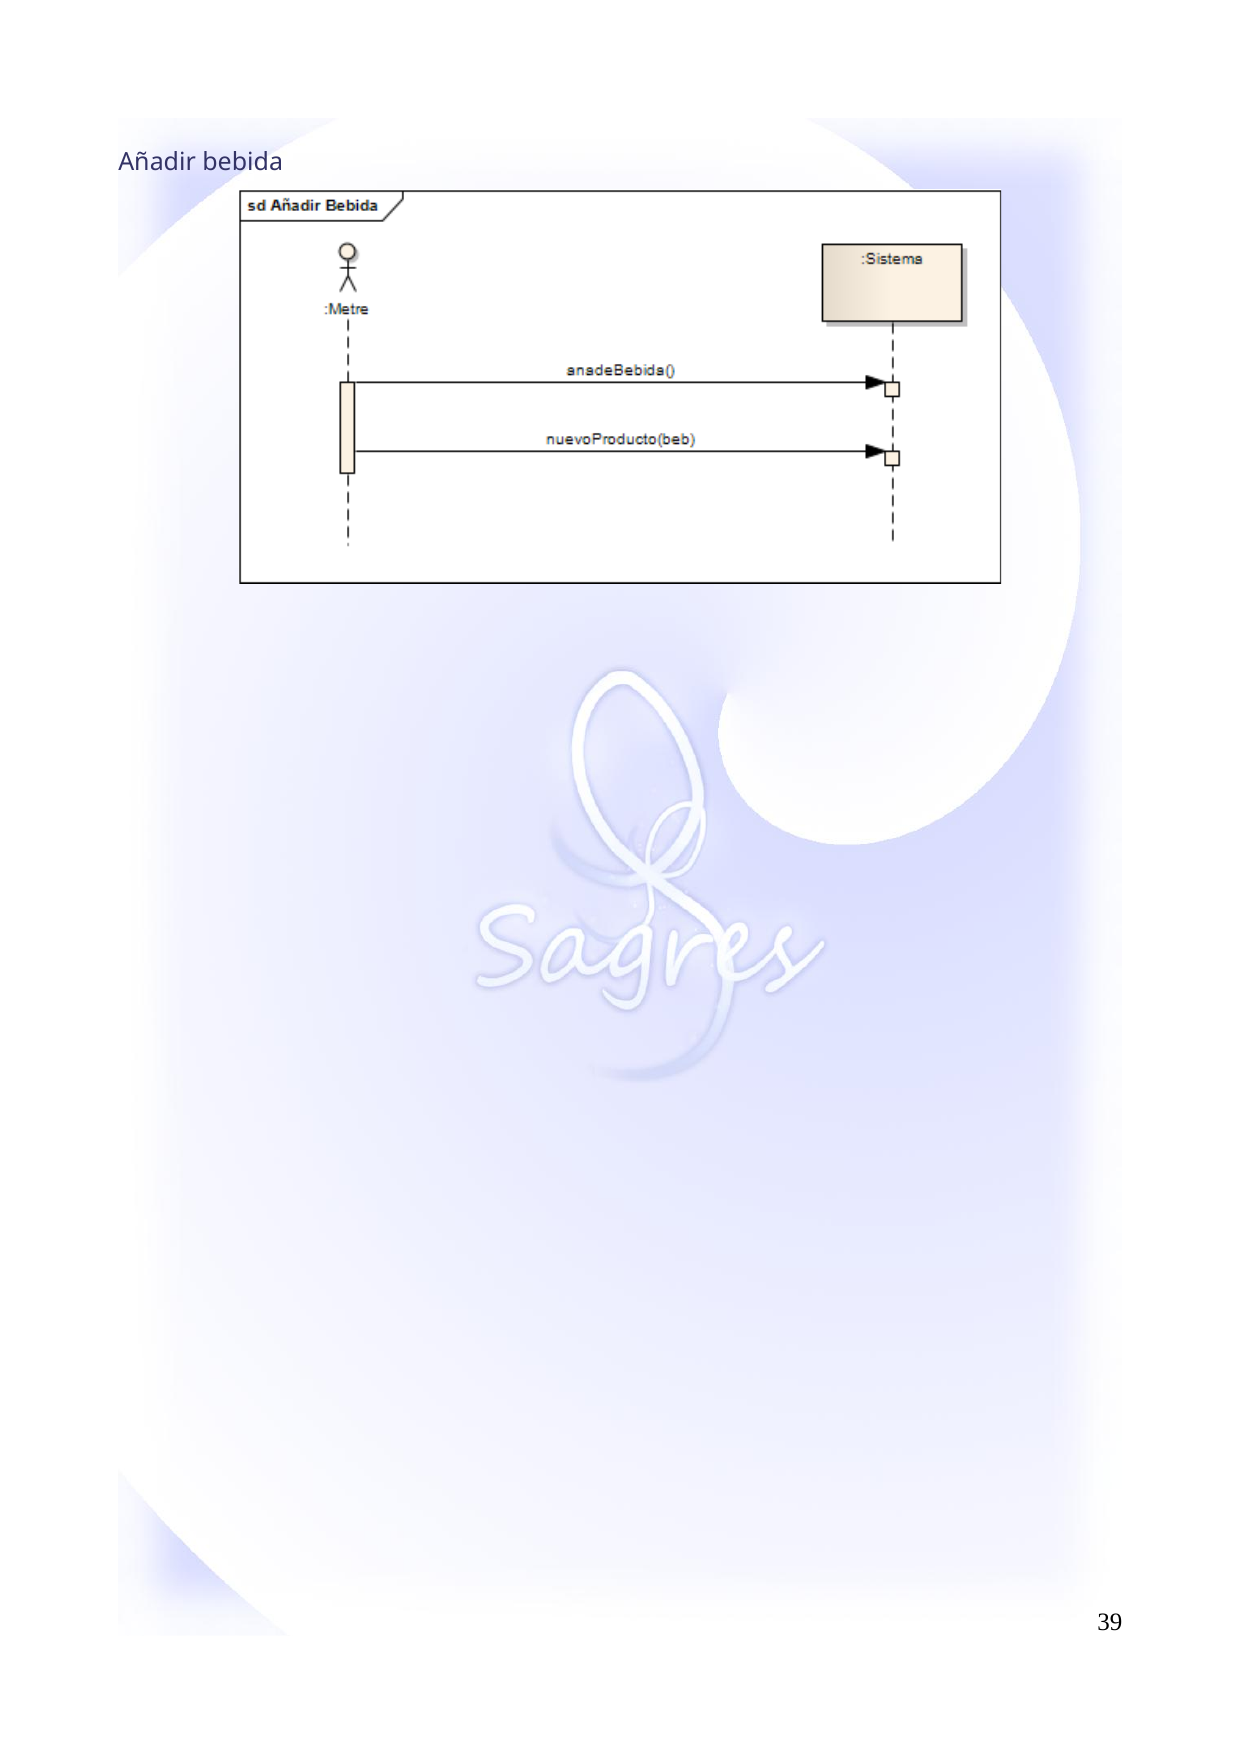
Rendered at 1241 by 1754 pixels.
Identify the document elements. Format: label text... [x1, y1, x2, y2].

picture [118, 118, 1122, 143]
picture [118, 177, 1122, 1636]
subtitle Añadir bebida [118, 143, 1122, 177]
